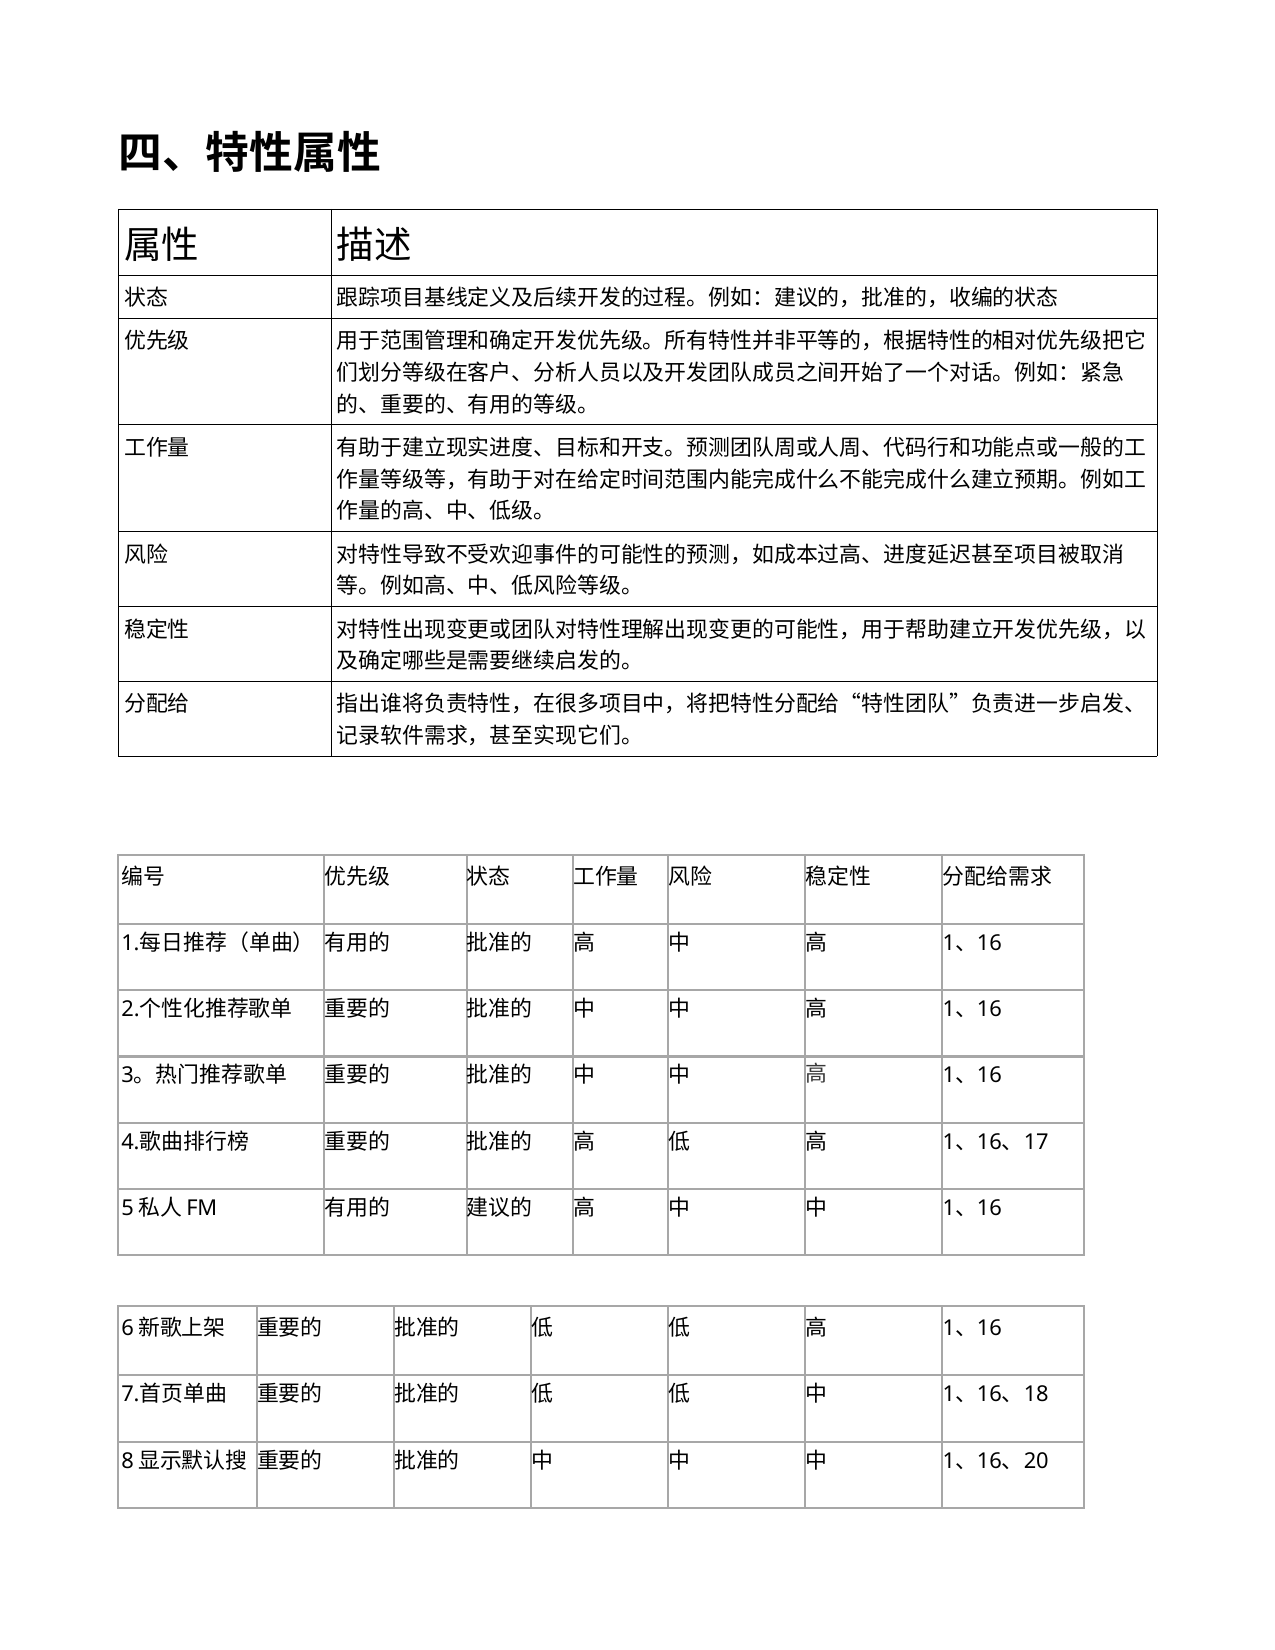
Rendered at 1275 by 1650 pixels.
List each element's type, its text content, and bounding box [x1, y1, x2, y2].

table_cell 重要的 [325, 1124, 466, 1188]
table_cell 中 [806, 1190, 941, 1254]
table_cell 低 [532, 1376, 667, 1441]
table_cell 稳定性 [119, 607, 331, 681]
table_cell 高 [806, 1058, 941, 1122]
table_header 高 [806, 1307, 941, 1374]
table_cell 工作量 [119, 425, 331, 531]
table_header 工作量 [574, 856, 667, 923]
table_header 低 [669, 1307, 804, 1374]
table_cell 批准的 [468, 925, 572, 989]
table_cell 对特性导致不受欢迎事件的可能性的预测，如成本过高、进度延迟甚至项目被取消等。例如高、中、低风险等级。 [332, 532, 1157, 606]
table_cell 中 [574, 1058, 667, 1122]
table_header 状态 [468, 856, 572, 923]
text 四、特性属性 [118, 118, 1157, 181]
table_cell 中 [669, 925, 804, 989]
table_cell 风险 [119, 532, 331, 606]
table_cell 批准的 [468, 1058, 572, 1122]
table_cell 高 [806, 925, 941, 989]
table_cell 1、16、18 [943, 1376, 1083, 1441]
table_cell 中 [669, 1443, 804, 1507]
table_cell 重要的 [258, 1443, 393, 1507]
table_cell 批准的 [468, 991, 572, 1055]
table_cell 中 [806, 1376, 941, 1441]
table_header 分配给需求 [943, 856, 1083, 923]
table_cell 2.个性化推荐歌单 [119, 991, 323, 1055]
table_cell 高 [574, 1124, 667, 1188]
table_cell 优先级 [119, 319, 331, 424]
table_cell 用于范围管理和确定开发优先级。所有特性并非平等的，根据特性的相对优先级把它们划分等级在客户、分析人员以及开发团队成员之间开始了一个对话。例如：紧急的、重要的、有用的等级。 [332, 319, 1157, 424]
table_header 风险 [669, 856, 804, 923]
table_cell 建议的 [468, 1190, 572, 1254]
table_header 优先级 [325, 856, 466, 923]
table_cell 1、16、17 [943, 1124, 1083, 1188]
table_header 低 [532, 1307, 667, 1374]
table_cell 8显示默认搜 [119, 1443, 256, 1507]
table_cell 有用的 [325, 1190, 466, 1254]
table_cell 中 [532, 1443, 667, 1507]
table_cell 重要的 [258, 1376, 393, 1441]
table_cell 中 [669, 991, 804, 1055]
table_cell 指出谁将负责特性，在很多项目中，将把特性分配给“特性团队”负责进一步启发、记录软件需求，甚至实现它们。 [332, 682, 1157, 756]
table_cell 1.每日推荐（单曲） [119, 925, 323, 989]
table_cell 批准的 [468, 1124, 572, 1188]
table_cell 高 [806, 991, 941, 1055]
table_cell 中 [574, 991, 667, 1055]
table_cell 对特性出现变更或团队对特性理解出现变更的可能性，用于帮助建立开发优先级，以及确定哪些是需要继续启发的。 [332, 607, 1157, 681]
table_cell 3。热门推荐歌单 [119, 1058, 323, 1122]
table_header 编号 [119, 856, 323, 923]
table_cell 低 [669, 1376, 804, 1441]
table_cell 批准的 [395, 1443, 530, 1507]
table_cell 中 [669, 1190, 804, 1254]
table_cell 批准的 [395, 1376, 530, 1441]
table_header 重要的 [258, 1307, 393, 1374]
table_cell 1、16 [943, 991, 1083, 1055]
table_cell 1、16 [943, 1058, 1083, 1122]
table_cell 有用的 [325, 925, 466, 989]
table_cell 高 [574, 925, 667, 989]
table_cell 1、16 [943, 925, 1083, 989]
table_cell 7.首页单曲 [119, 1376, 256, 1441]
table_header 稳定性 [806, 856, 941, 923]
table_cell 跟踪项目基线定义及后续开发的过程。例如：建议的，批准的，收编的状态 [332, 276, 1157, 318]
table_header 批准的 [395, 1307, 530, 1374]
table_cell 分配给 [119, 682, 331, 756]
table_header 属性 [119, 210, 331, 274]
table_cell 1、16 [943, 1190, 1083, 1254]
table_cell 高 [806, 1124, 941, 1188]
table_cell 重要的 [325, 991, 466, 1055]
table_header 6新歌上架 [119, 1307, 256, 1374]
table_cell 1、16、20 [943, 1443, 1083, 1507]
table_cell 5私人FM [119, 1190, 323, 1254]
table_header 描述 [332, 210, 1157, 274]
table_cell 状态 [119, 276, 331, 318]
table_cell 重要的 [325, 1058, 466, 1122]
table_cell 高 [574, 1190, 667, 1254]
table_cell 低 [669, 1124, 804, 1188]
table_cell 4.歌曲排行榜 [119, 1124, 323, 1188]
table_cell 中 [806, 1443, 941, 1507]
table_header 1、16 [943, 1307, 1083, 1374]
table_cell 有助于建立现实进度、目标和开支。预测团队周或人周、代码行和功能点或一般的工作量等级等，有助于对在给定时间范围内能完成什么不能完成什么建立预期。例如工作量的高、中、低级。 [332, 425, 1157, 531]
table_cell 中 [669, 1058, 804, 1122]
